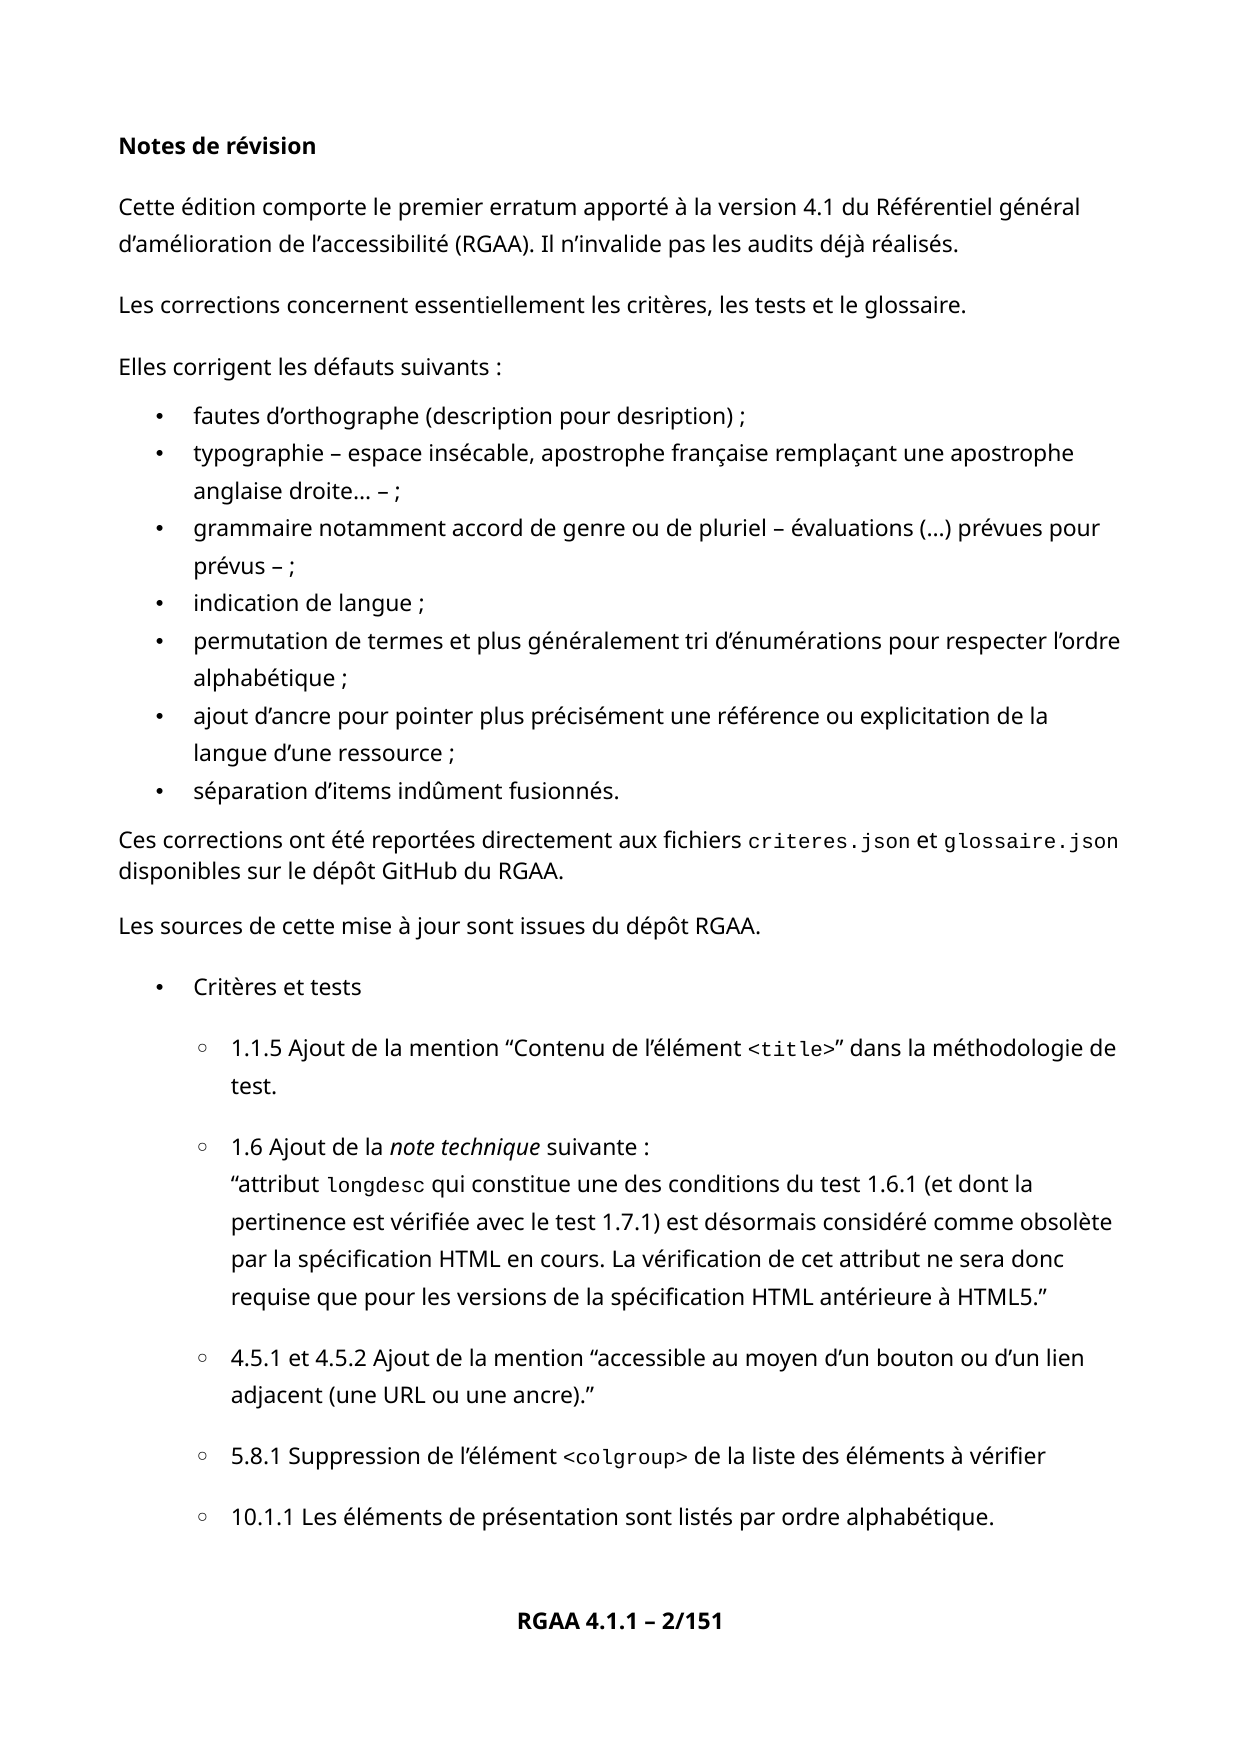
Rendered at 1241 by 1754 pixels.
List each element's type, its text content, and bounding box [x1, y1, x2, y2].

list indication de langue ; [156, 587, 1122, 618]
text Ces corrections ont été reportées directement aux fichiers criteres.json et glossaire.json disponibles sur le dépôt GitHub du RGAA. [118, 824, 1122, 887]
list 10.1.1 Les éléments de présentation sont listés par ordre alphabétique. [193, 1501, 1122, 1533]
text Les sources de cette mise à jour sont issues du dépôt RGAA. [118, 910, 1122, 941]
list typographie – espace insécable, apostrophe française remplaçant une apostrophe anglaise droite… – ; [156, 437, 1122, 506]
list 4.5.1 et 4.5.2 Ajout de la mention “accessible au moyen d’un bouton ou d’un lien adjacent (une URL ou une ancre).” [193, 1342, 1122, 1411]
text Cette édition comporte le premier erratum apporté à la version 4.1 du Référentiel général d’amélioration de l’accessibilité (RGAA). Il n’invalide pas les audits déjà réalisés. [118, 191, 1122, 260]
list 5.8.1 Suppression de l’élément <colgroup> de la liste des éléments à vérifier [193, 1440, 1122, 1472]
text Notes de révision [118, 130, 1122, 161]
list permutation de termes et plus généralement tri d’énumérations pour respecter l’ordre alphabétique ; [156, 625, 1122, 693]
list grammaire notamment accord de genre ou de pluriel – évaluations (…) prévues pour prévus – ; [156, 512, 1122, 581]
list 1.6 Ajout de la note technique suivante : “attribut longdesc qui constitue une des conditions du test 1.6.1 (et dont la pertinence est vérifiée avec le test 1.7.1) est désormais considéré comme obsolète par la spécification HTML en cours. La vérification de cet attribut ne sera donc requise que pour les versions de la spécification HTML antérieure à HTML5.” [193, 1131, 1122, 1312]
text Elles corrigent les défauts suivants : [118, 351, 1122, 382]
list 1.1.5 Ajout de la mention “Contenu de l’élément <title>” dans la méthodologie de test. [193, 1032, 1122, 1101]
list ajout d’ancre pour pointer plus précisément une référence ou explicitation de la langue d’une ressource ; [156, 700, 1122, 768]
list fautes d’orthographe (description pour desription) ; [156, 400, 1122, 431]
list Critères et tests [156, 971, 1122, 1002]
list séparation d’items indûment fusionnés. [156, 775, 1122, 806]
text Les corrections concernent essentiellement les critères, les tests et le glossaire. [118, 289, 1122, 321]
